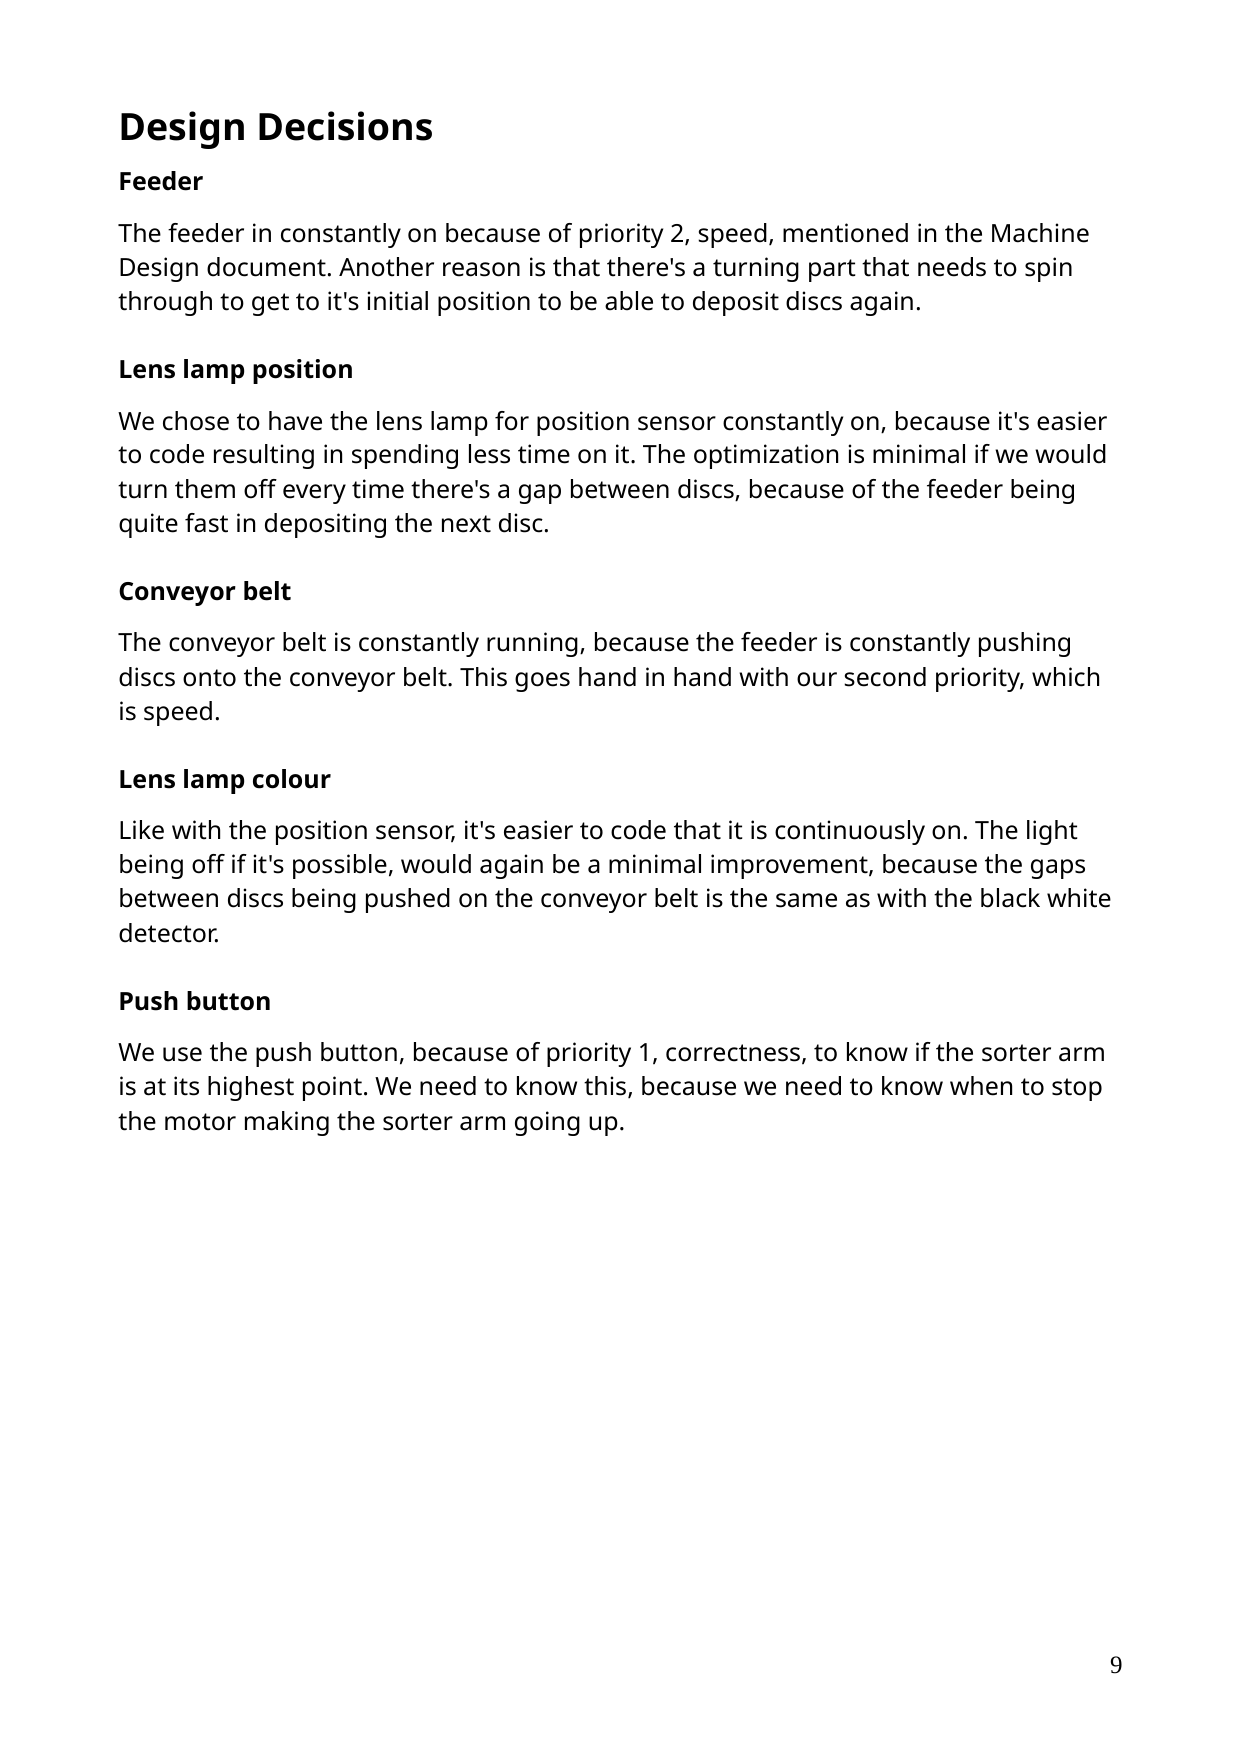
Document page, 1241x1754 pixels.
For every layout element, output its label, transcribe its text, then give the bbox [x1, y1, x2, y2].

text Lens lamp colour [118, 761, 1122, 795]
text Feeder [118, 163, 1122, 198]
text We chose to have the lens lamp for position sensor constantly on, because it's easier to code resulting in spending less time on it. The optimization is minimal if we would turn them off every time there's a gap between discs, because of the feeder being quite fast in depositing the next disc. [118, 403, 1122, 539]
text The conveyor belt is constantly running, because the feeder is constantly pushing discs onto the conveyor belt. This goes hand in hand with our second priority, which is speed. [118, 625, 1122, 727]
text Like with the position sensor, it's easier to code that it is continuously on. The light being off if it's possible, would again be a minimal improvement, because the gaps between discs being pushed on the conveyor belt is the same as with the black white detector. [118, 813, 1122, 949]
text Lens lamp position [118, 351, 1122, 386]
subtitle Design Decisions [118, 100, 1122, 151]
text The feeder in constantly on because of priority 2, speed, mentioned in the Machine Design document. Another reason is that there's a turning part that needs to spin through to get to it's initial position to be able to deposit discs again. [118, 215, 1122, 317]
text Conveyor belt [118, 573, 1122, 607]
text We use the push button, because of priority 1, correctness, to know if the sorter arm is at its highest point. We need to know this, because we need to know when to stop the motor making the sorter arm going up. [118, 1035, 1122, 1137]
text Push button [118, 983, 1122, 1017]
